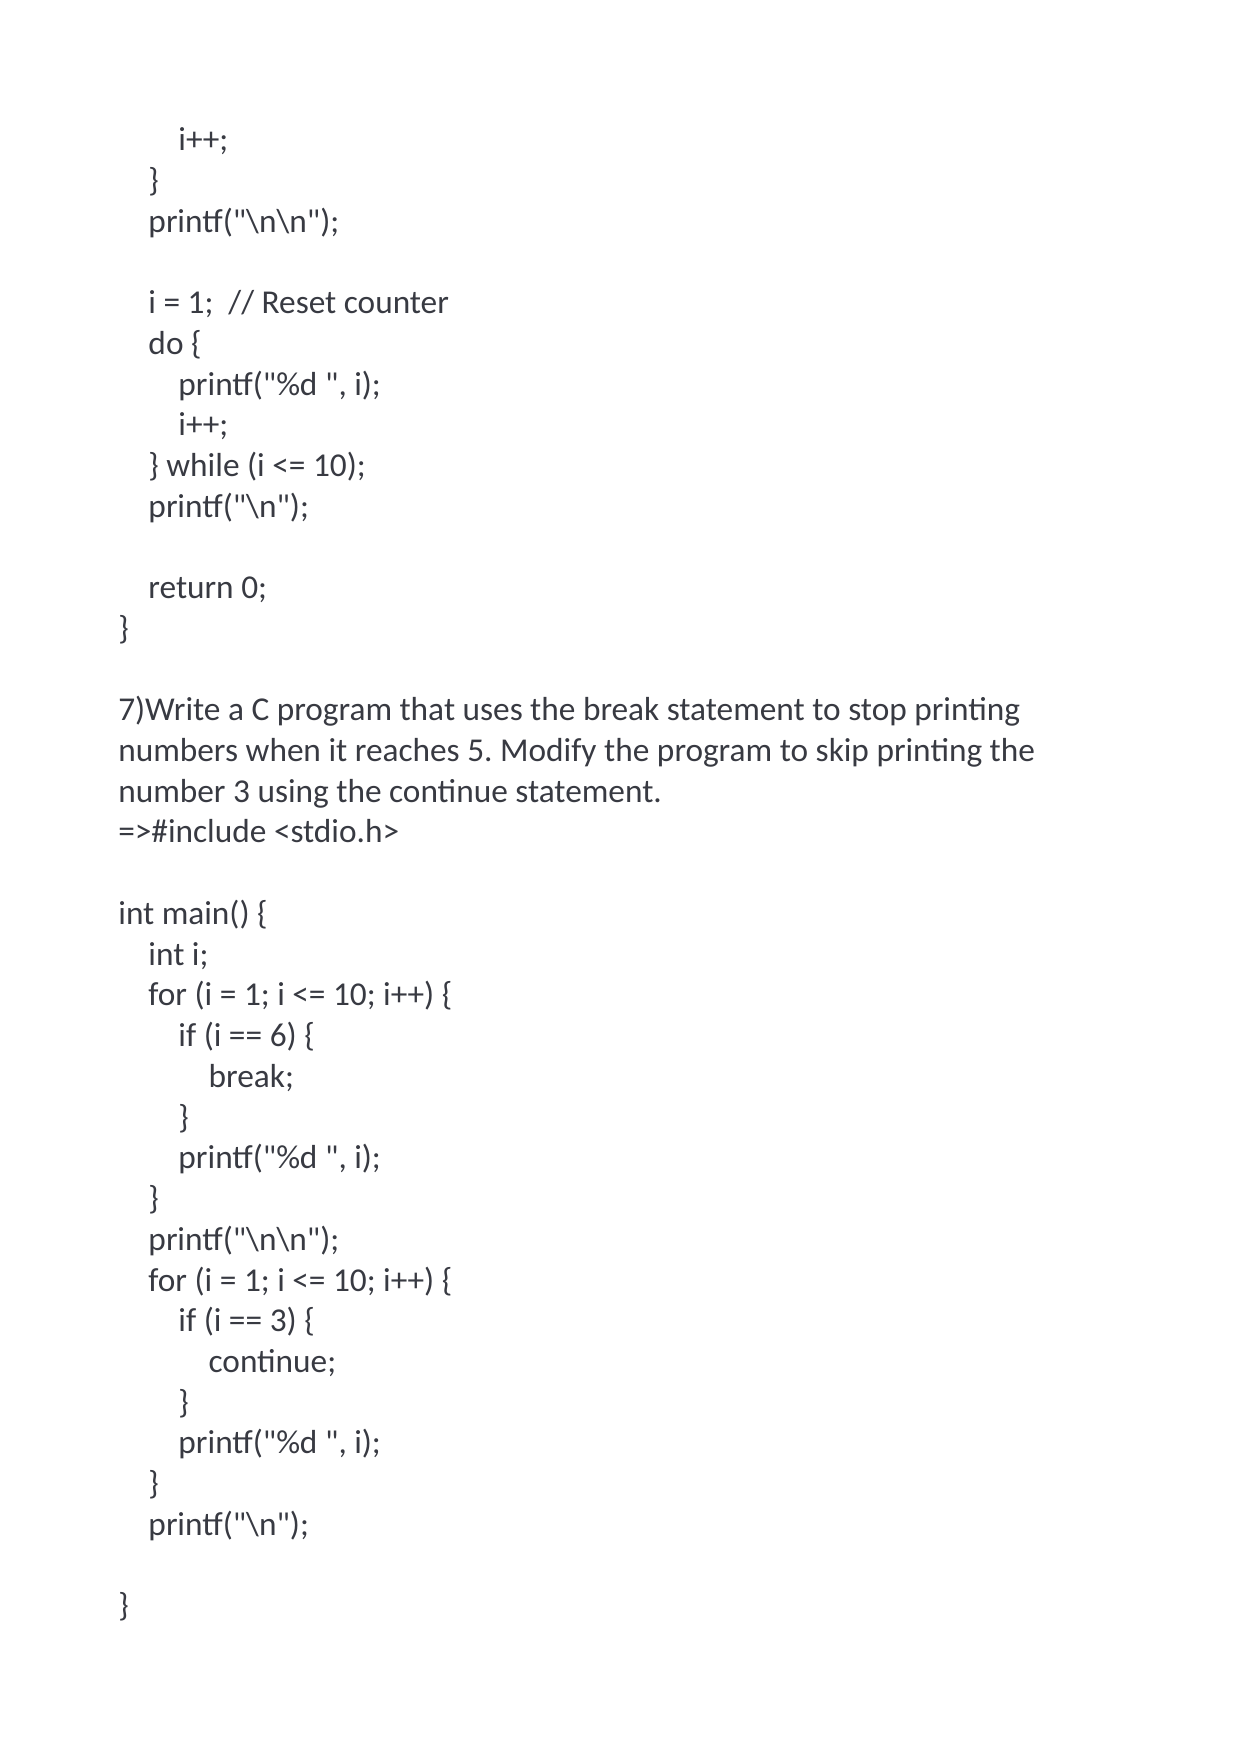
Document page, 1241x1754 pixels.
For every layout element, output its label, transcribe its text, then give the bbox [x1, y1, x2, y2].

text if (i == 6) { [118, 1014, 1122, 1055]
text int main() { [118, 892, 1122, 933]
text printf("\n\n"); [118, 1218, 1122, 1258]
text printf("%d ", i); [118, 1421, 1122, 1462]
text for (i = 1; i <= 10; i++) { [118, 1258, 1122, 1299]
text } [118, 1177, 1122, 1218]
text } [118, 159, 1122, 199]
text i++; [118, 118, 1122, 159]
text do { [118, 322, 1122, 362]
text i++; [118, 403, 1122, 444]
text break; [118, 1055, 1122, 1096]
text printf("\n"); [118, 485, 1122, 525]
text } [118, 1584, 1122, 1625]
text } [118, 1462, 1122, 1503]
text for (i = 1; i <= 10; i++) { [118, 973, 1122, 1014]
text printf("%d ", i); [118, 362, 1122, 403]
text 7)Write a C program that uses the break statement to stop printing numbers when it reaches 5. Modify the program to skip printing the number 3 using the continue statement. [118, 688, 1122, 811]
text int i; [118, 933, 1122, 973]
text printf("%d ", i); [118, 1136, 1122, 1177]
text } [118, 1381, 1122, 1421]
text } [118, 1096, 1122, 1136]
text continue; [118, 1340, 1122, 1381]
text if (i == 3) { [118, 1299, 1122, 1340]
text i = 1; // Reset counter [118, 281, 1122, 322]
text } [118, 607, 1122, 648]
text =>#include <stdio.h> [118, 811, 1122, 851]
text printf("\n\n"); [118, 199, 1122, 240]
text printf("\n"); [118, 1503, 1122, 1544]
text } while (i <= 10); [118, 444, 1122, 485]
text return 0; [118, 566, 1122, 607]
